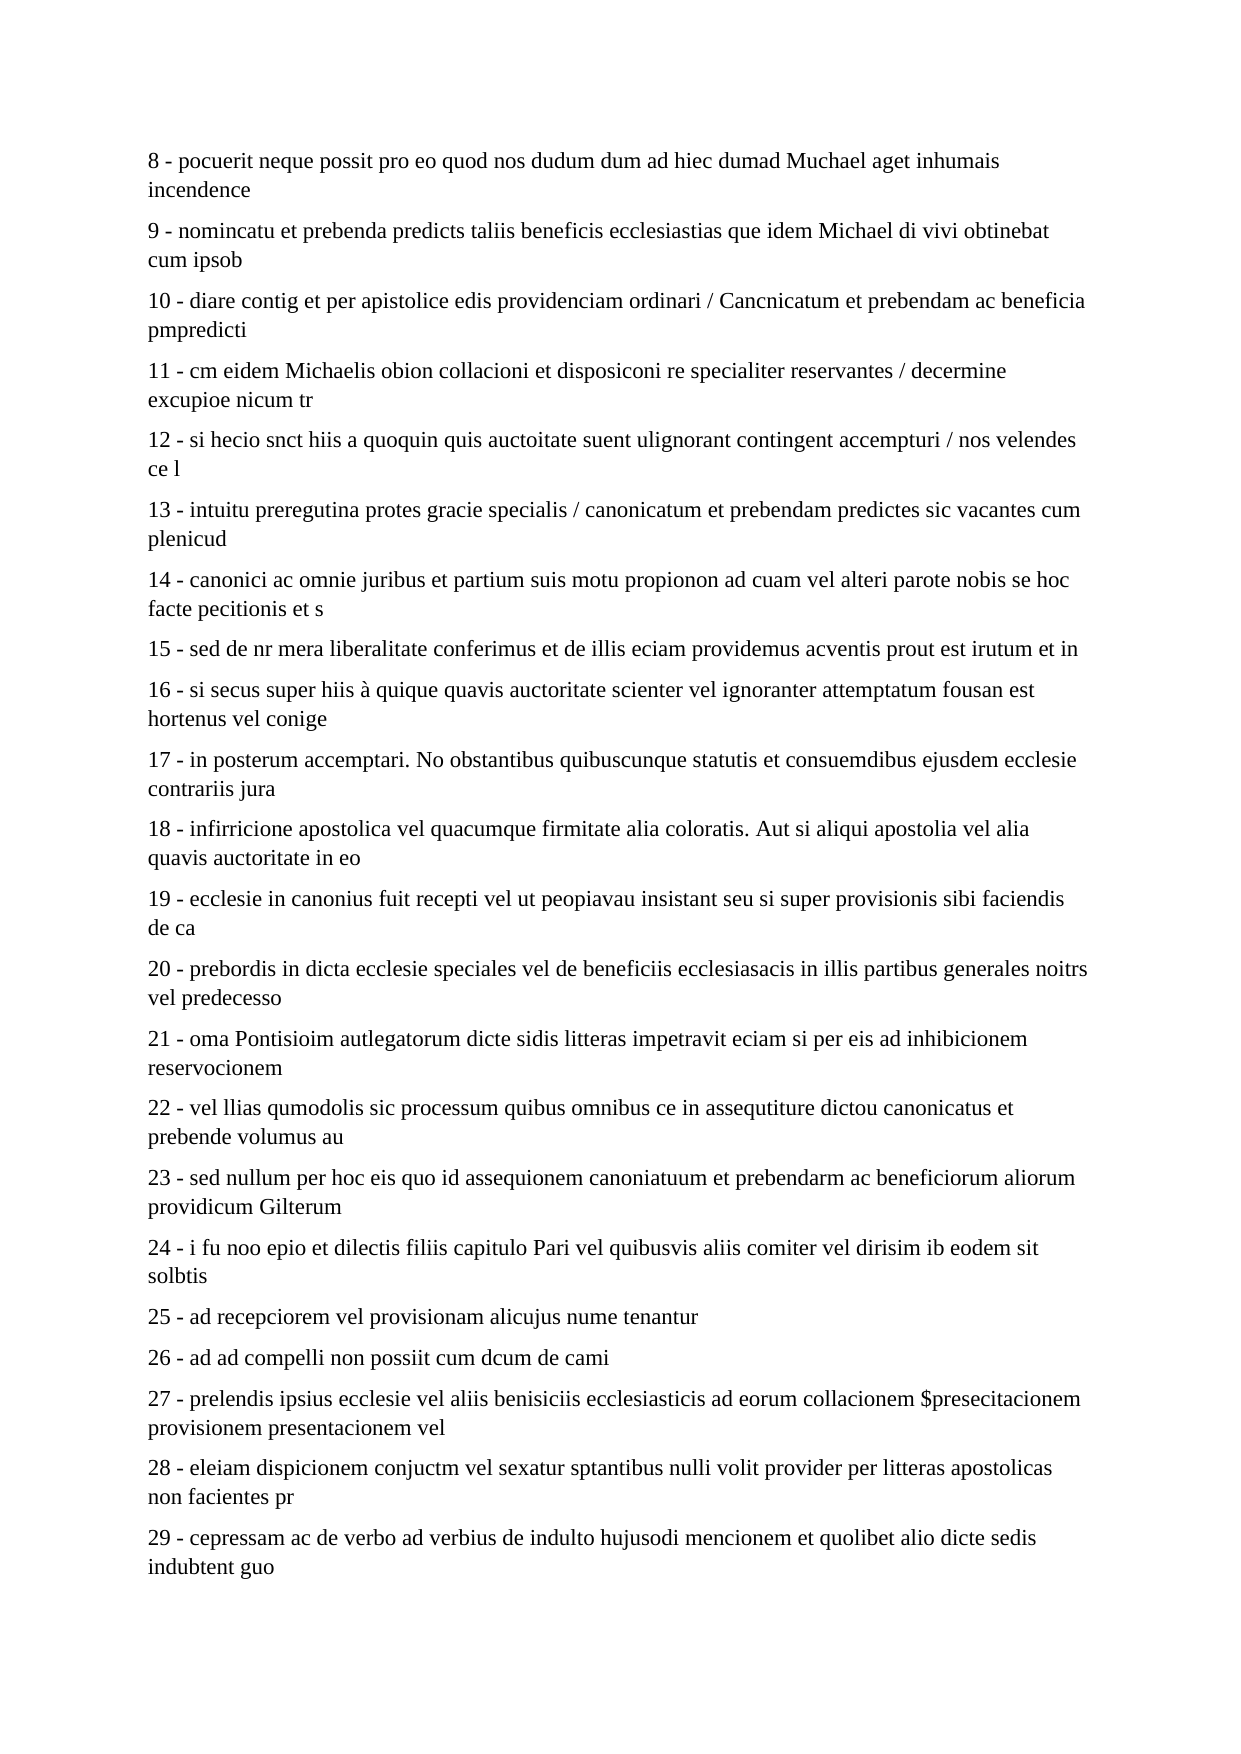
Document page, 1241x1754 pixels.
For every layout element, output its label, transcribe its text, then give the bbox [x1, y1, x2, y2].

text 19 - ecclesie in canonius fuit recepti vel ut peopiavau insistant seu si super provisionis sibi faciendis de ca [148, 885, 1093, 941]
text 11 - cm eidem Michaelis obion collacioni et disposiconi re specialiter reservantes / decermine excupioe nicum tr [148, 357, 1093, 412]
text 17 - in posterum accemptari. No obstantibus quibuscunque statutis et consuemdibus ejusdem ecclesie contrariis jura [148, 746, 1093, 801]
text 24 - i fu noo epio et dilectis filiis capitulo Pari vel quibusvis aliis comiter vel dirisim ib eodem sit solbtis [148, 1234, 1093, 1289]
text 27 - prelendis ipsius ecclesie vel aliis benisiciis ecclesiasticis ad eorum collacionem $presecitacionem provisionem presentacionem vel [148, 1385, 1093, 1440]
text 25 - ad recepciorem vel provisionam alicujus nume tenantur [148, 1303, 1093, 1330]
text 28 - eleiam dispicionem conjuctm vel sexatur sptantibus nulli volit provider per litteras apostolicas non facientes pr [148, 1454, 1093, 1510]
text 9 - nomincatu et prebenda predicts taliis beneficis ecclesiastias que idem Michael di vivi obtinebat cum ipsob [148, 217, 1093, 273]
text 21 - oma Pontisioim autlegatorum dicte sidis litteras impetravit eciam si per eis ad inhibicionem reservocionem [148, 1024, 1093, 1080]
text 23 - sed nullum per hoc eis quo id assequionem canoniatuum et prebendarm ac beneficiorum aliorum providicum Gilterum [148, 1164, 1093, 1219]
text 15 - sed de nr mera liberalitate conferimus et de illis eciam providemus acventis prout est irutum et in [148, 635, 1093, 662]
text 22 - vel llias qumodolis sic processum quibus omnibus ce in assequtiture dictou canonicatus et prebende volumus au [148, 1094, 1093, 1149]
text 8 - pocuerit neque possit pro eo quod nos dudum dum ad hiec dumad Muchael aget inhumais incendence [148, 148, 1093, 203]
text 14 - canonici ac omnie juribus et partium suis motu propionon ad cuam vel alteri parote nobis se hoc facte pecitionis et s [148, 566, 1093, 621]
text 10 - diare contig et per apistolice edis providenciam ordinari / Cancnicatum et prebendam ac beneficia pmpredicti [148, 287, 1093, 342]
text 18 - infirricione apostolica vel quacumque firmitate alia coloratis. Aut si aliqui apostolia vel alia quavis auctoritate in eo [148, 816, 1093, 871]
text 20 - prebordis in dicta ecclesie speciales vel de beneficiis ecclesiasacis in illis partibus generales noitrs vel predecesso [148, 955, 1093, 1010]
text 29 - cepressam ac de verbo ad verbius de indulto hujusodi mencionem et quolibet alio dicte sedis indubtent guo [148, 1524, 1093, 1579]
text 12 - si hecio snct hiis a quoquin quis auctoitate suent ulignorant contingent accempturi / nos velendes ce l [148, 426, 1093, 482]
text 26 - ad ad compelli non possiit cum dcum de cami [148, 1344, 1093, 1370]
text 16 - si secus super hiis à quique quavis auctoritate scienter vel ignoranter attemptatum fousan est hortenus vel conige [148, 676, 1093, 731]
text 13 - intuitu preregutina protes gracie specialis / canonicatum et prebendam predictes sic vacantes cum plenicud [148, 496, 1093, 551]
